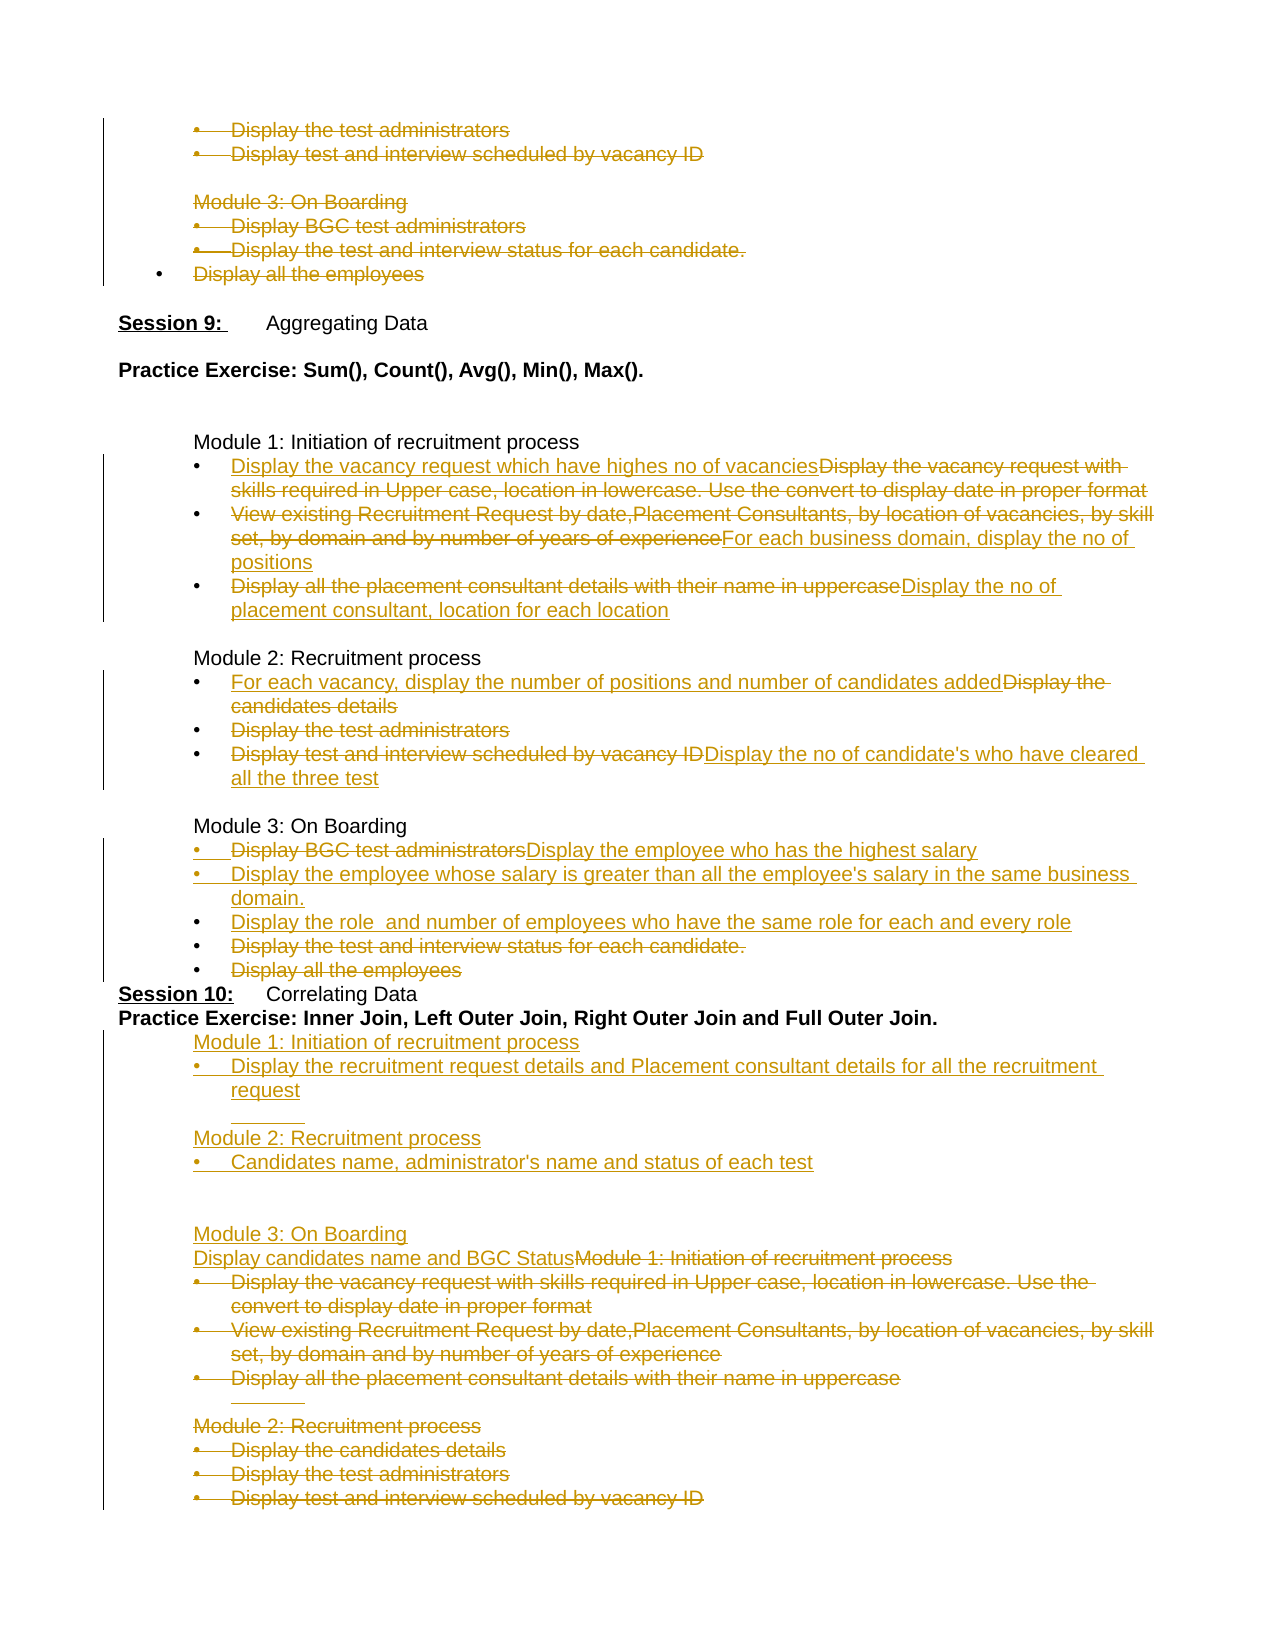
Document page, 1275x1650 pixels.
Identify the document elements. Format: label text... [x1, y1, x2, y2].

list Display the employee who has the highest salary [193, 838, 1157, 862]
list Display the no of placement consultant, location for each location [193, 574, 1157, 622]
list Display the vacancy request which have highes no of vacancies [193, 454, 1157, 502]
text Practice Exercise: Sum(), Count(), Avg(), Min(), Max(). [118, 358, 1157, 382]
text Session 9: Aggregating Data [118, 310, 1157, 334]
text Session 10: Correlating Data [118, 982, 1157, 1006]
list Module 3: On Boarding [156, 1222, 1157, 1246]
list For each business domain, display the no of positions [193, 502, 1157, 574]
list Module 3: On Boarding [156, 814, 1157, 838]
list Display the role and number of employees who have the same role for each and every role [193, 910, 1157, 934]
list Display candidates name and BGC Status [156, 1246, 1157, 1270]
list Module 1: Initiation of recruitment process [156, 430, 1157, 454]
list For each vacancy, display the number of positions and number of candidates added [193, 670, 1157, 718]
list Module 1: Initiation of recruitment process [156, 1030, 1157, 1054]
list Module 2: Recruitment process [156, 646, 1157, 670]
text Practice Exercise: Inner Join, Left Outer Join, Right Outer Join and Full Outer Join. [118, 1006, 1157, 1030]
list Candidates name, administrator's name and status of each test [193, 1150, 1157, 1174]
list Display the no of candidate's who have cleared all the three test [193, 742, 1157, 790]
list Display the recruitment request details and Placement consultant details for all the recruitment request [193, 1054, 1157, 1102]
list Display the employee whose salary is greater than all the employee's salary in the same business domain. [193, 862, 1157, 910]
list Module 2: Recruitment process [156, 1126, 1157, 1150]
